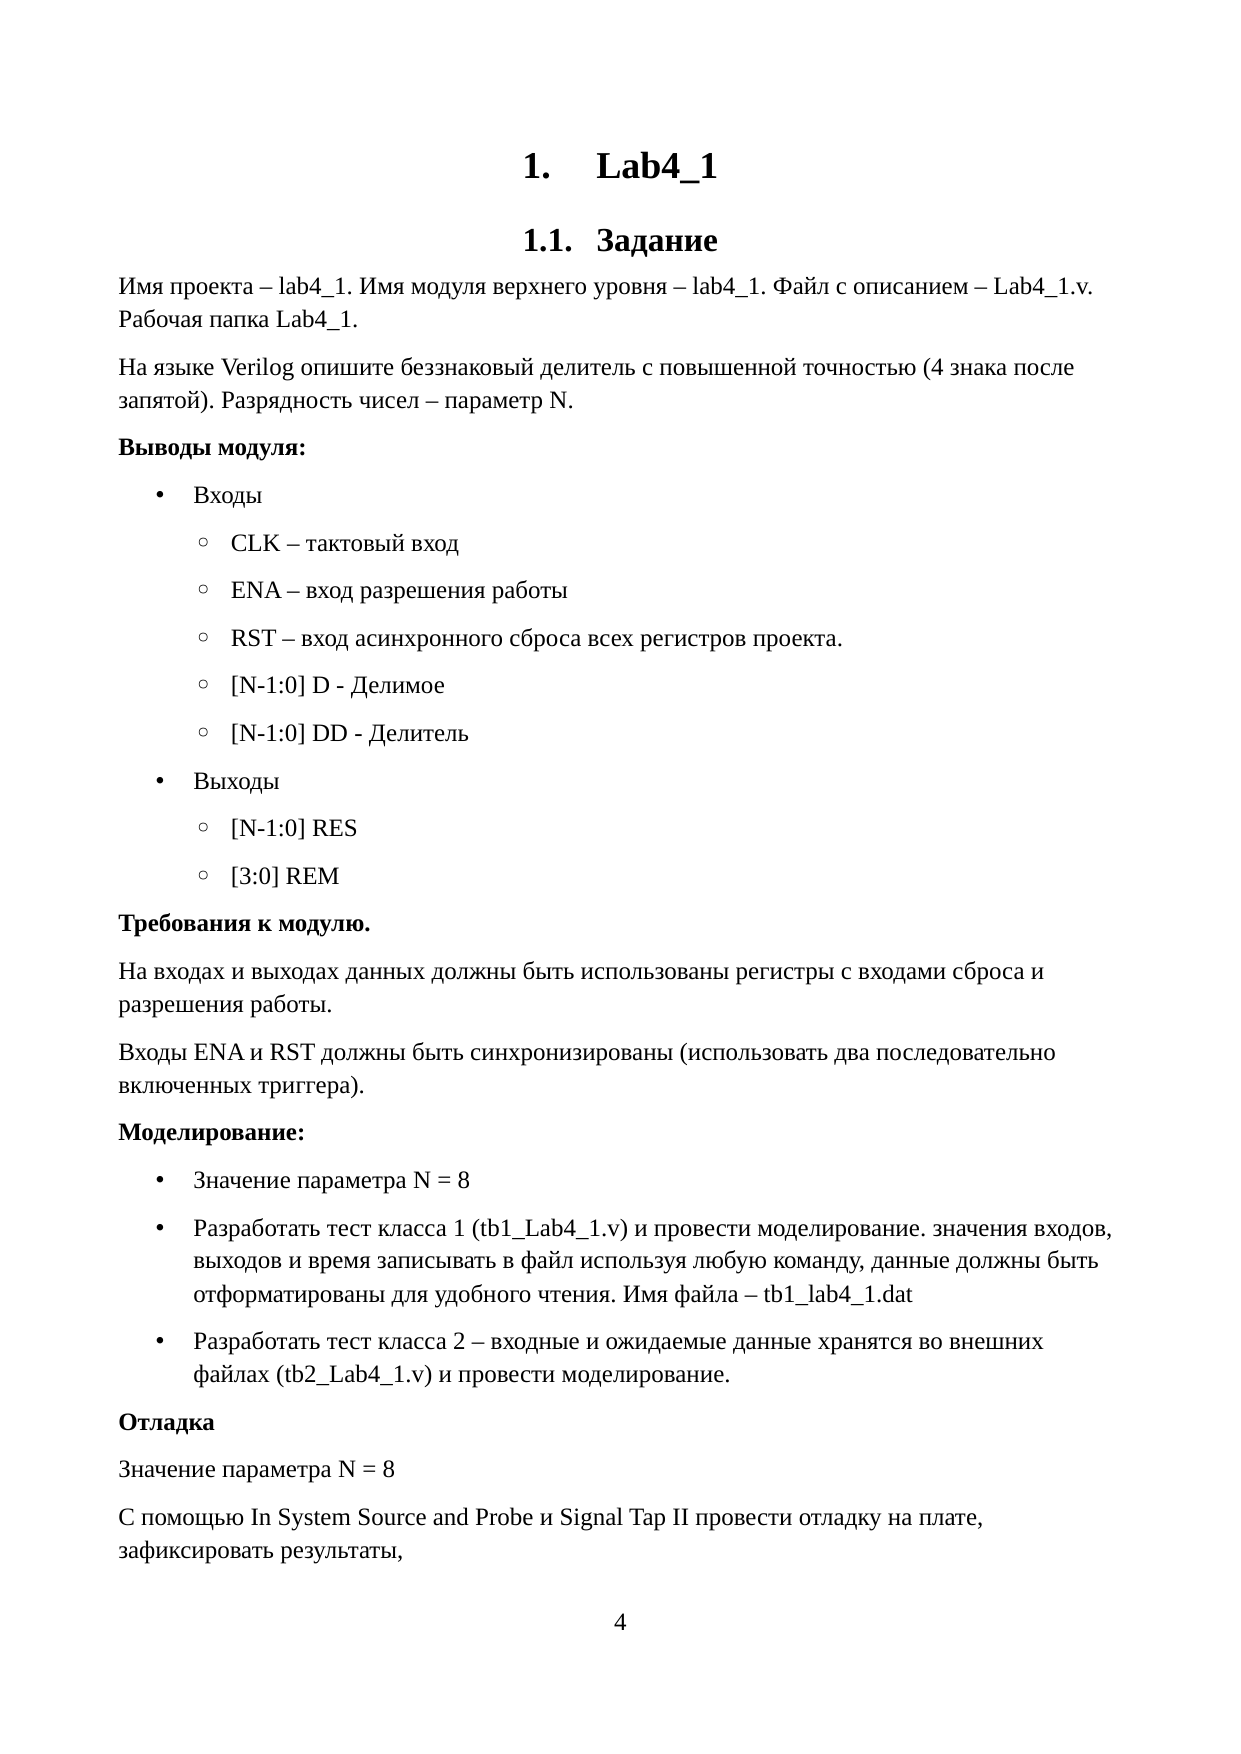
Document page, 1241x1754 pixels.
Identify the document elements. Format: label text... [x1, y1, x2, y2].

text Отладка [118, 1407, 1122, 1436]
text На входах и выходах данных должны быть использованы регистры с входами сброса и разрешения работы. [118, 956, 1122, 1018]
list [N-1:0] D - Делимое [193, 671, 1122, 699]
text Моделирование: [118, 1117, 1122, 1146]
text Требования к модулю. [118, 908, 1122, 937]
list Входы [156, 480, 1122, 509]
list Значение параметра N = 8 [156, 1165, 1122, 1194]
list [N-1:0] RES [193, 813, 1122, 842]
subtitle Задание [118, 220, 1122, 259]
text Значение параметра N = 8 [118, 1454, 1122, 1483]
subtitle Lab4_1 [118, 143, 1122, 187]
text Выводы модуля: [118, 432, 1122, 461]
list Выходы [156, 766, 1122, 794]
list Разработать тест класса 1 (tb1_Lab4_1.v) и провести моделирование. значения входов, выходов и время записывать в файл используя любую команду, данные должны быть отформатированы для удобного чтения. Имя файла – tb1_lab4_1.dat [156, 1213, 1122, 1307]
text Имя проекта – lab4_1. Имя модуля верхнего уровня – lab4_1. Файл с описанием – Lab4_1.v. Рабочая папка Lab4_1. [118, 271, 1122, 333]
list RST – вход асинхронного сброса всех регистров проекта. [193, 623, 1122, 652]
list [3:0] REM [193, 861, 1122, 890]
text На языке Verilog опишите беззнаковый делитель с повышенной точностью (4 знака после запятой). Разрядность чисел – параметр N. [118, 352, 1122, 414]
list CLK – тактовый вход [193, 528, 1122, 556]
list ENA – вход разрешения работы [193, 575, 1122, 604]
list [N-1:0] DD - Делитель [193, 718, 1122, 747]
list Разработать тест класса 2 – входные и ожидаемые данные хранятся во внешних файлах (tb2_Lab4_1.v) и провести моделирование. [156, 1326, 1122, 1388]
text С помощью In System Source and Probe и Signal Tap II провести отладку на плате, зафиксировать результаты, [118, 1502, 1122, 1564]
text Входы ENA и RST должны быть синхронизированы (использовать два последовательно включенных триггера). [118, 1037, 1122, 1098]
